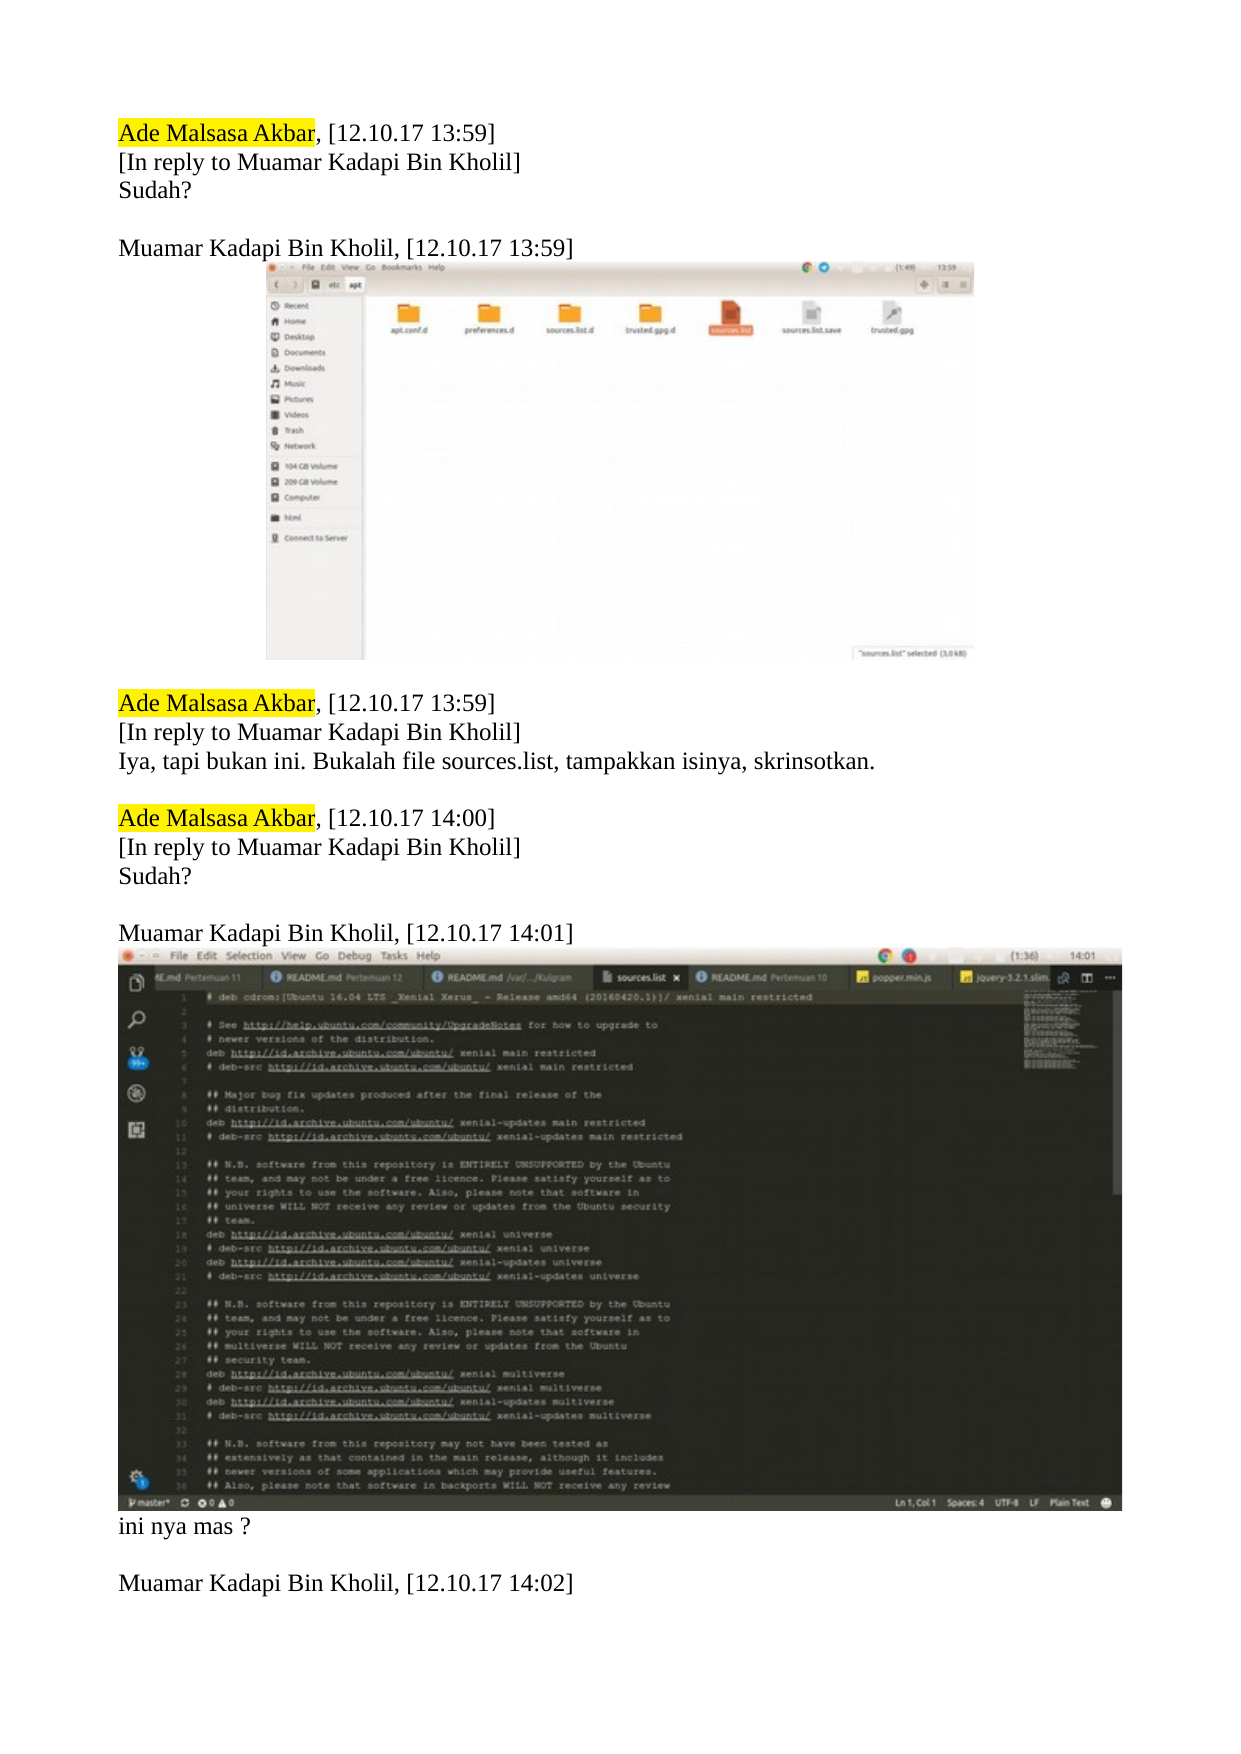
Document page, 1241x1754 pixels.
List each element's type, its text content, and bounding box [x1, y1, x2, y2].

text ini nya mas ? [118, 1511, 1122, 1540]
text Iya, tapi bukan ini. Bukalah file sources.list, tampakkan isinya, skrinsotkan. [118, 746, 1122, 775]
text Sudah? [118, 176, 1122, 204]
text Ade Malsasa Akbar, [12.10.17 14:00] [118, 803, 1122, 832]
text Muamar Kadapi Bin Kholil, [12.10.17 13:59] [118, 233, 1122, 262]
text Sudah? [118, 861, 1122, 890]
text [In reply to Muamar Kadapi Bin Kholil] [118, 717, 1122, 746]
text [In reply to Muamar Kadapi Bin Kholil] [118, 147, 1122, 176]
picture [118, 947, 1123, 1511]
picture [266, 261, 975, 660]
text Ade Malsasa Akbar, [12.10.17 13:59] [118, 688, 1122, 717]
text Muamar Kadapi Bin Kholil, [12.10.17 14:01] [118, 918, 1122, 947]
text Ade Malsasa Akbar, [12.10.17 13:59] [118, 118, 1122, 147]
text [In reply to Muamar Kadapi Bin Kholil] [118, 832, 1122, 861]
text Muamar Kadapi Bin Kholil, [12.10.17 14:02] [118, 1568, 1122, 1597]
